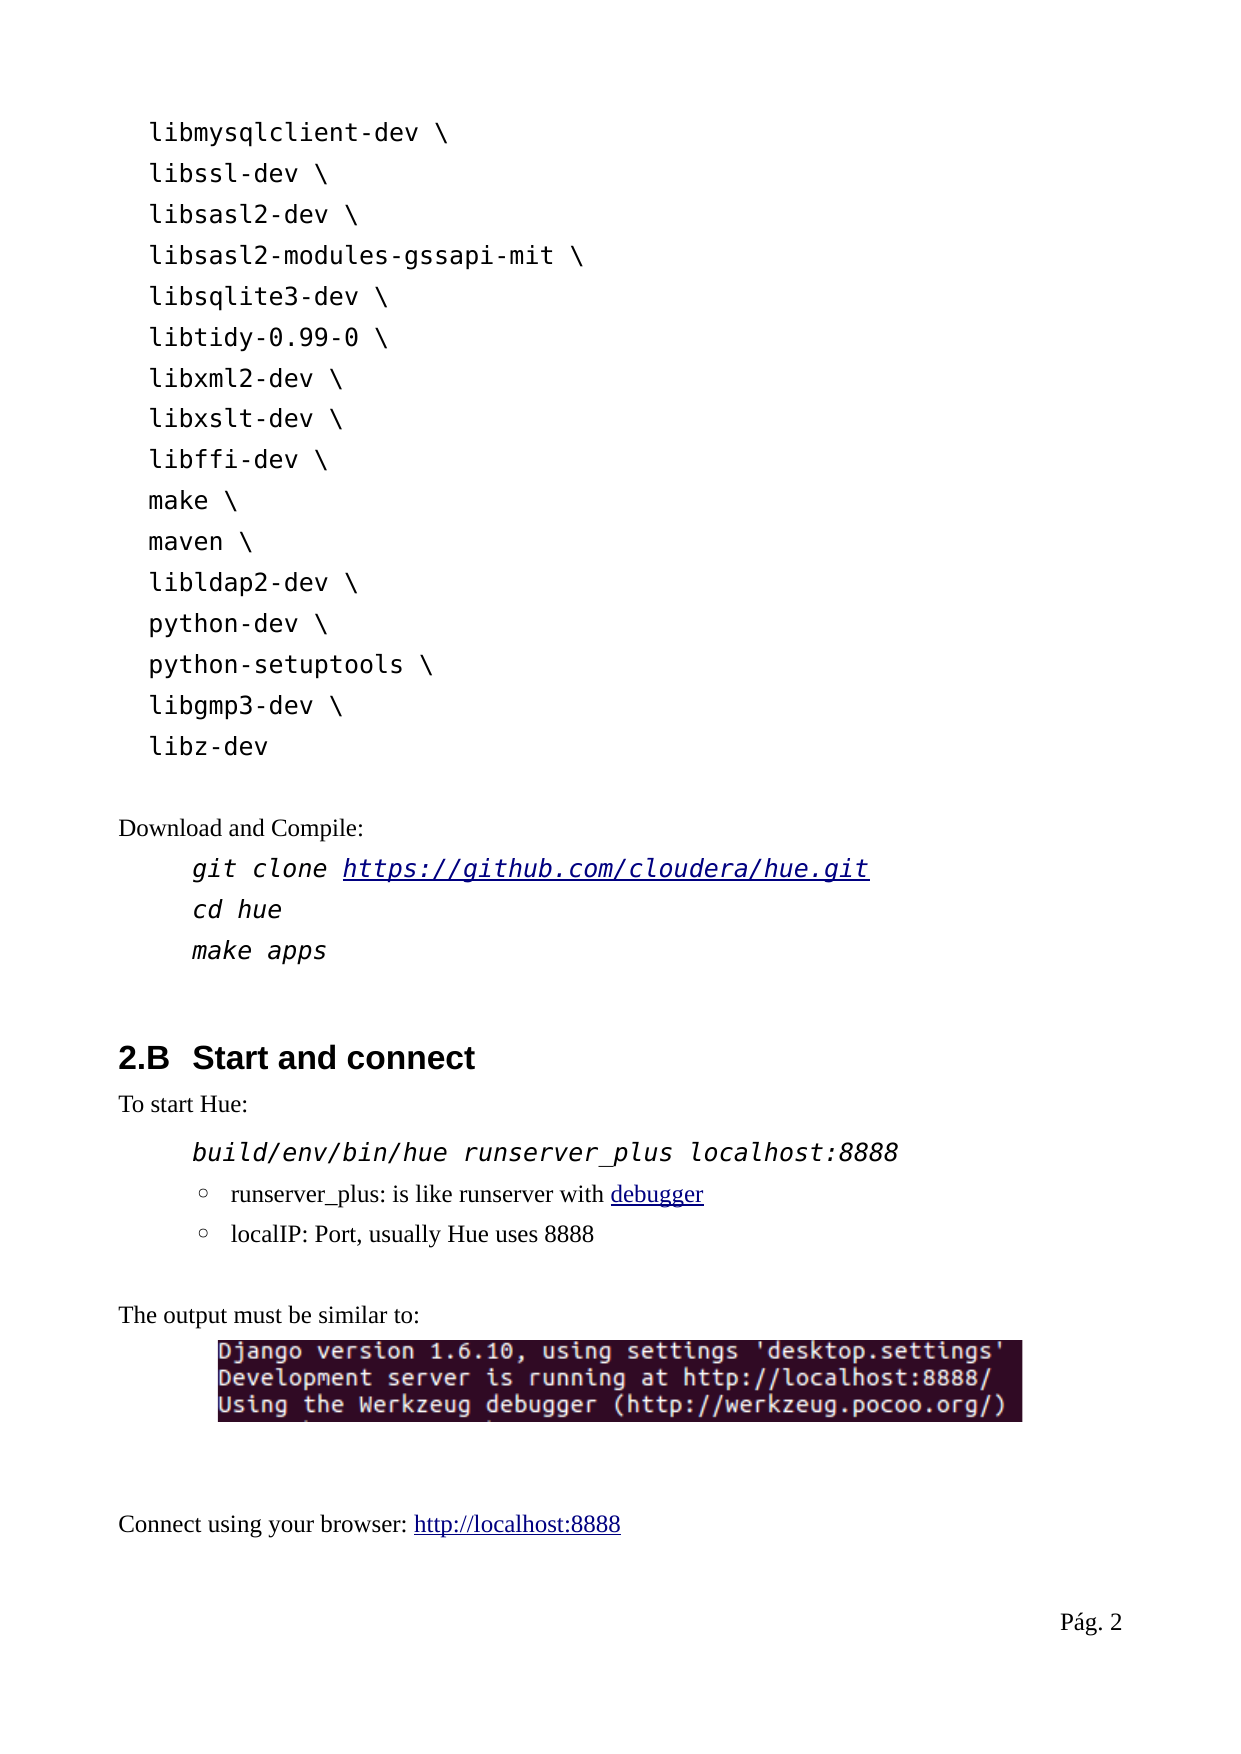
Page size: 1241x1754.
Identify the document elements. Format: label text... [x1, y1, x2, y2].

text make apps [192, 936, 1122, 965]
list localIP: Port, usually Hue uses 8888 [193, 1219, 1122, 1248]
list runserver_plus: is like runserver with debugger [193, 1179, 1122, 1208]
text libssl-dev \ [118, 159, 1122, 188]
text libxslt-dev \ [118, 405, 1122, 434]
text libxml2-dev \ [118, 364, 1122, 393]
picture [217, 1340, 1023, 1422]
text libtidy-0.99-0 \ [118, 323, 1122, 352]
text To start Hue: [118, 1089, 1122, 1118]
text cd hue [192, 895, 1122, 924]
text maven \ [118, 527, 1122, 557]
text libz-dev [118, 732, 1122, 761]
text libsqlite3-dev \ [118, 282, 1122, 311]
text libsasl2-modules-gssapi-mit \ [118, 241, 1122, 270]
subtitle Start and connect [118, 1038, 1122, 1077]
text build/env/bin/hue runserver_plus localhost:8888 [118, 1138, 1122, 1167]
text The output must be similar to: [118, 1300, 1122, 1329]
text python-dev \ [118, 609, 1122, 638]
text Download and Compile: [118, 813, 1122, 842]
text python-setuptools \ [118, 650, 1122, 679]
text libsasl2-dev \ [118, 200, 1122, 229]
text Connect using your browser: http://localhost:8888 [118, 1509, 1122, 1537]
text libmysqlclient-dev \ [118, 118, 1122, 147]
text libldap2-dev \ [118, 568, 1122, 598]
text make \ [118, 487, 1122, 516]
text libgmp3-dev \ [118, 691, 1122, 720]
text git clone https://github.com/cloudera/hue.git [192, 854, 1122, 883]
text libffi-dev \ [118, 446, 1122, 475]
